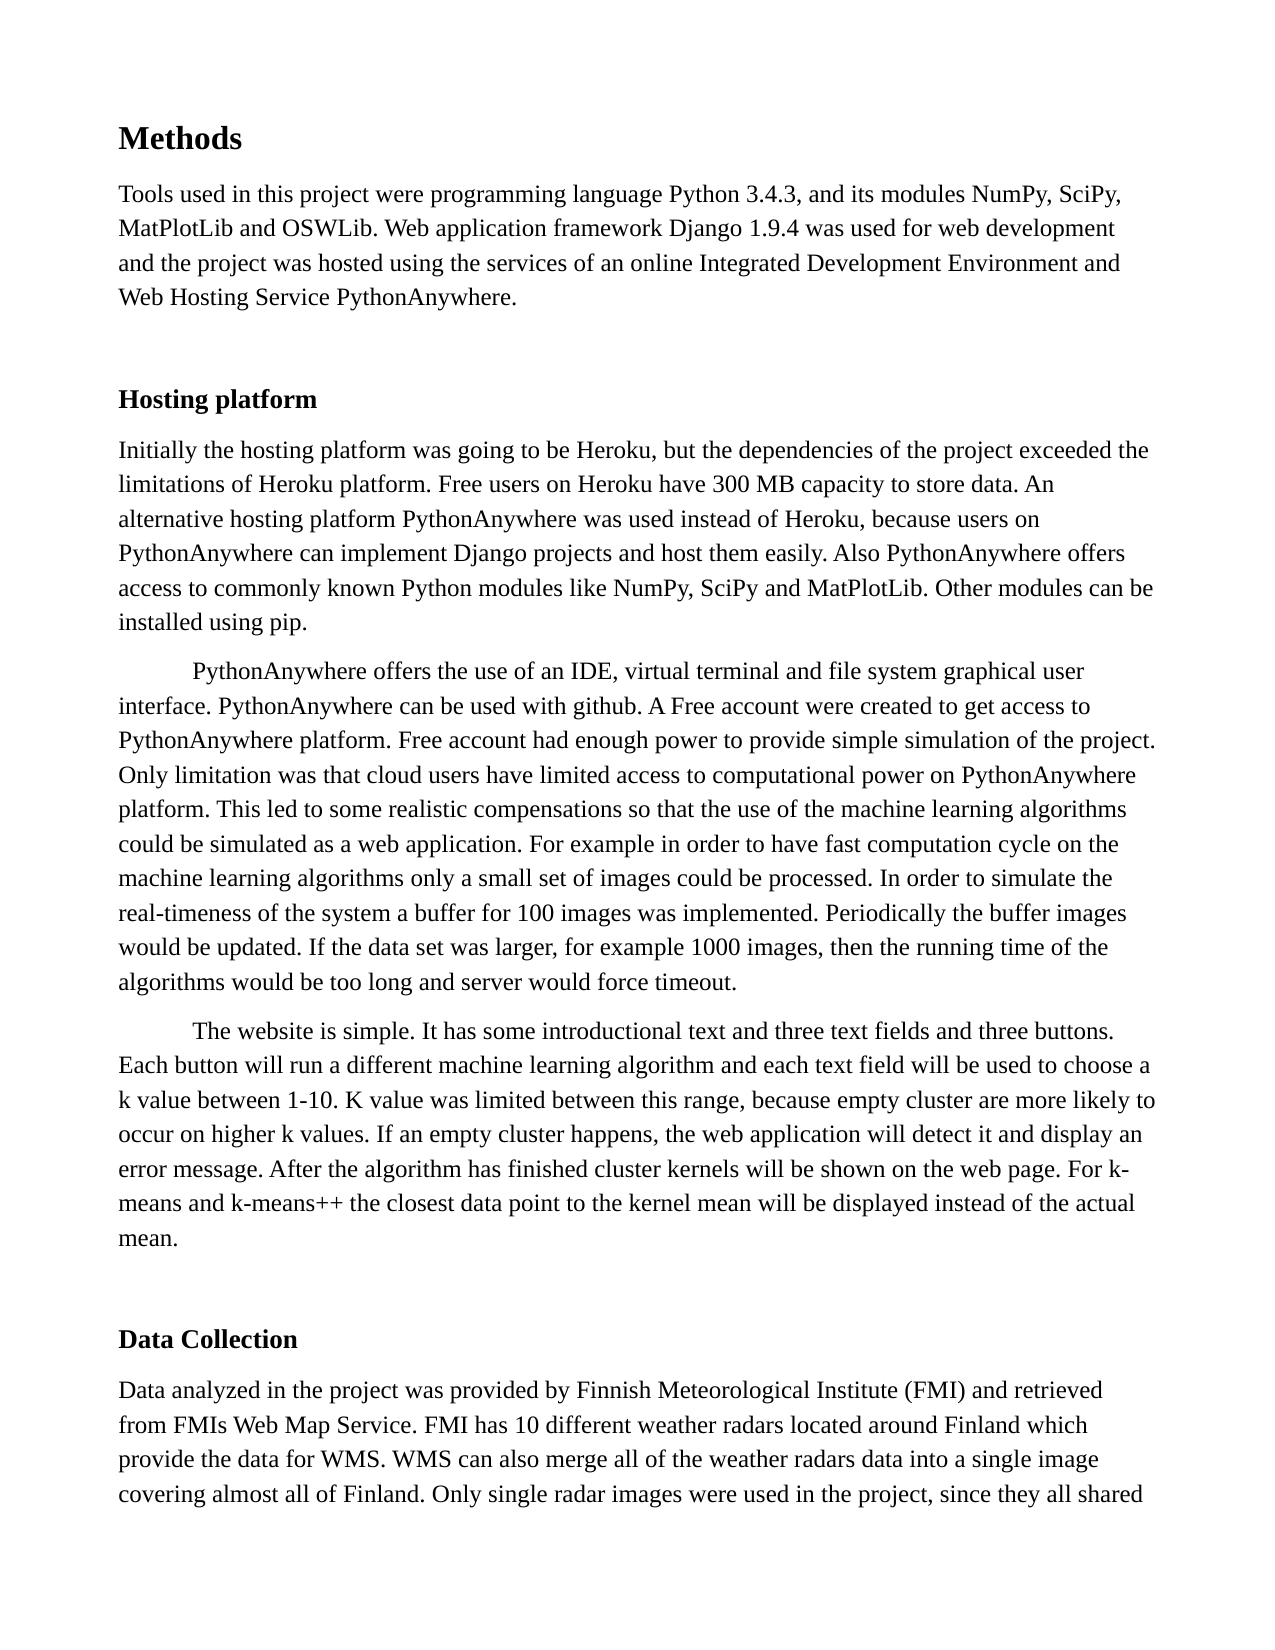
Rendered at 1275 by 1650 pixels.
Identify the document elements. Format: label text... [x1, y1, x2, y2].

text Initially the hosting platform was going to be Heroku, but the dependencies of the project exceeded the limitations of Heroku platform. Free users on Heroku have 300 MB capacity to store data. An alternative hosting platform PythonAnywhere was used instead of Heroku, because users on PythonAnywhere can implement Django projects and host them easily. Also PythonAnywhere offers access to commonly known Python modules like NumPy, SciPy and MatPlotLib. Other modules can be installed using pip. [118, 435, 1157, 636]
text PythonAnywhere offers the use of an IDE, virtual terminal and file system graphical user interface. PythonAnywhere can be used with github. A Free account were created to get access to PythonAnywhere platform. Free account had enough power to provide simple simulation of the project. Only limitation was that cloud users have limited access to computational power on PythonAnywhere platform. This led to some realistic compensations so that the use of the machine learning algorithms could be simulated as a web application. For example in order to have fast computation cycle on the machine learning algorithms only a small set of images could be processed. In order to simulate the real-timeness of the system a buffer for 100 images was implemented. Periodically the buffer images would be updated. If the data set was larger, for example 1000 images, then the running time of the algorithms would be too long and server would force timeout. [118, 656, 1157, 995]
text Tools used in this project were programming language Python 3.4.3, and its modules NumPy, SciPy, MatPlotLib and OSWLib. Web application framework Django 1.9.4 was used for web development and the project was hosted using the services of an online Integrated Development Environment and Web Hosting Service PythonAnywhere. [118, 179, 1157, 311]
text The website is simple. It has some introductional text and three text fields and three buttons. Each button will run a different machine learning algorithm and each text field will be used to choose a k value between 1-10. K value was limited between this range, because empty cluster are more likely to occur on higher k values. If an empty cluster happens, the web application will detect it and display an error message. After the algorithm has finished cluster kernels will be shown on the web page. For k-means and k-means++ the closest data point to the kernel mean will be displayed instead of the actual mean. [118, 1016, 1157, 1251]
text Methods [118, 118, 1157, 156]
text Data Collection [118, 1323, 1157, 1355]
text Hosting platform [118, 383, 1157, 414]
text Data analyzed in the project was provided by Finnish Meteorological Institute (FMI) and retrieved from FMIs Web Map Service. FMI has 10 different weather radars located around Finland which provide the data for WMS. WMS can also merge all of the weather radars data into a single image covering almost all of Finland. Only single radar images were used in the project, since they all shared [118, 1375, 1157, 1508]
